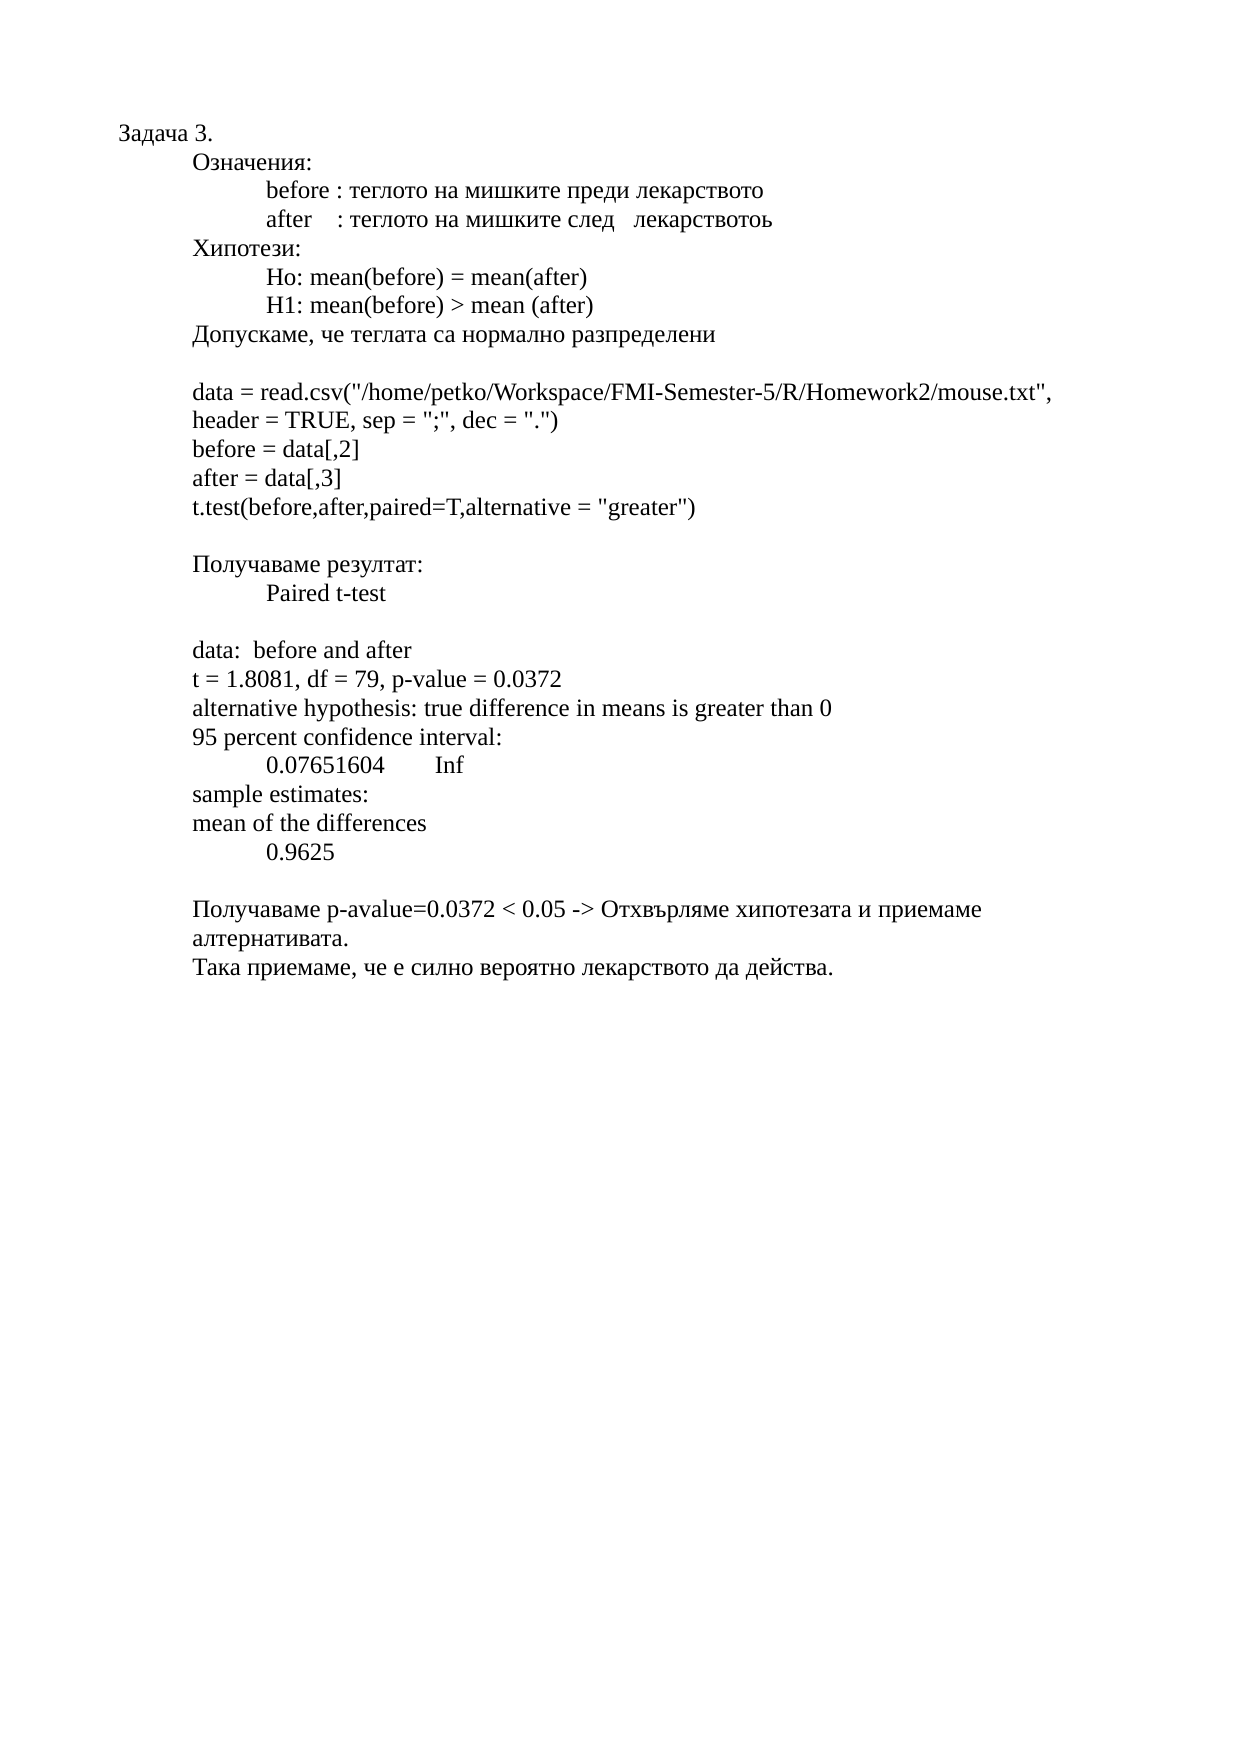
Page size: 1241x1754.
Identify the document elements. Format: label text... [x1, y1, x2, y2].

text t.test(before,after,paired=T,alternative = "greater") [118, 492, 1122, 521]
text Така приемаме, че е силно вероятно лекарството да действа. [118, 952, 1122, 981]
text Задача 3. [118, 118, 1122, 147]
text Допускаме, че теглата са нормално разпределени [118, 319, 1122, 348]
text H1: mean(before) > mean (after) [118, 291, 1122, 319]
text 0.9625 [118, 837, 1122, 866]
text Означения: [118, 147, 1122, 176]
text before = data[,2] [118, 434, 1122, 463]
text mean of the differences [118, 808, 1122, 837]
text t = 1.8081, df = 79, p-value = 0.0372 [118, 664, 1122, 693]
text 0.07651604 Inf [118, 751, 1122, 779]
text Paired t-test [118, 578, 1122, 607]
text sample estimates: [118, 779, 1122, 808]
text Получаваме p-avalue=0.0372 < 0.05 -> Отхвърляме хипотезата и приемаме алтернативата. [118, 894, 1122, 952]
text alternative hypothesis: true difference in means is greater than 0 [118, 693, 1122, 722]
text Хипотези: [118, 233, 1122, 262]
text after = data[,3] [118, 463, 1122, 492]
text 95 percent confidence interval: [118, 722, 1122, 751]
text before : теглото на мишките преди лекарството [118, 176, 1122, 204]
text after : теглото на мишките след лекарствотоь [118, 204, 1122, 233]
text Ho: mean(before) = mean(after) [118, 262, 1122, 291]
text data: before and after [118, 636, 1122, 664]
text Получаваме резултат: [118, 549, 1122, 578]
text data = read.csv("/home/petko/Workspace/FMI-Semester-5/R/Homework2/mouse.txt", header = TRUE, sep = ";", dec = ".") [118, 377, 1122, 434]
